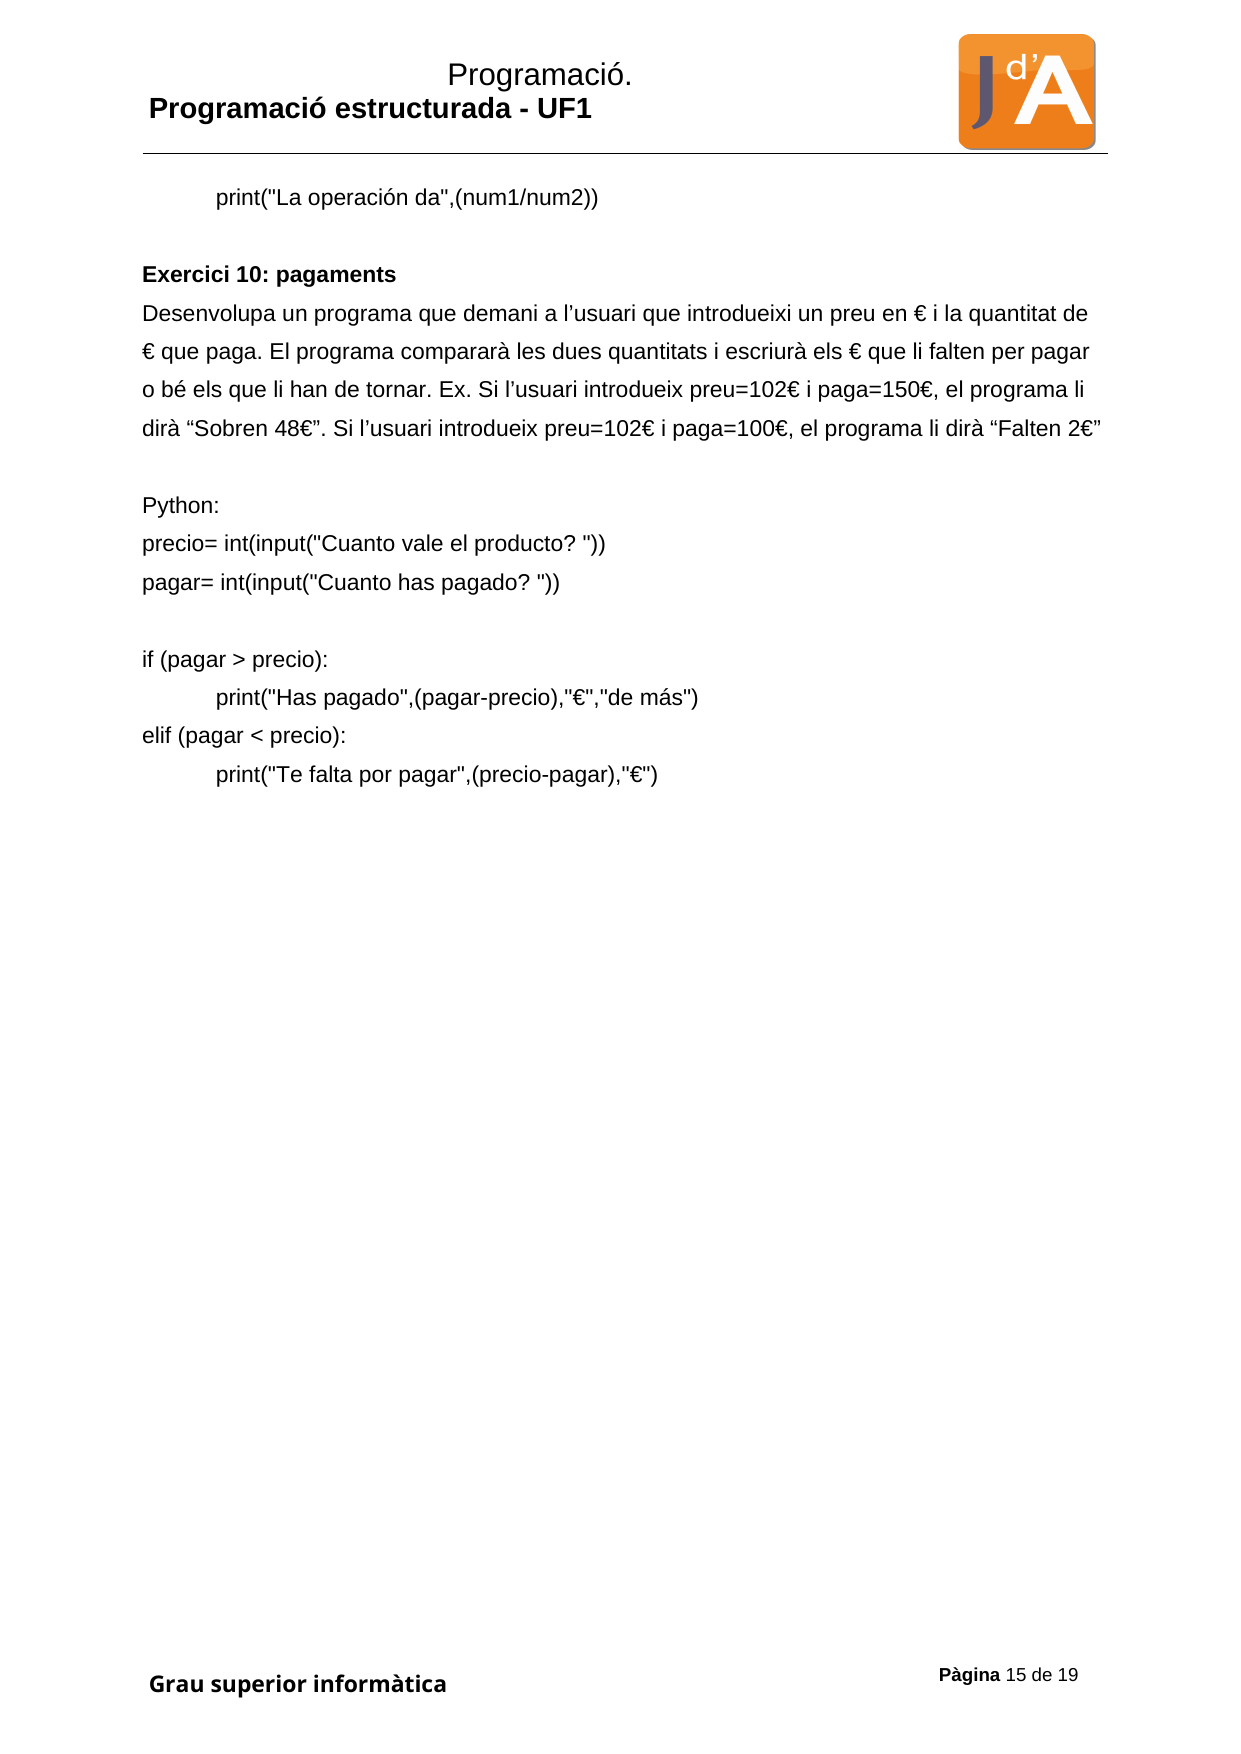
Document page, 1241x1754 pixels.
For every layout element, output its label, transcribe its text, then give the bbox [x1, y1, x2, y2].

text print("Has pagado",(pagar-precio),"€","de más") [142, 685, 1107, 710]
text Desenvolupa un programa que demani a l’usuari que introdueixi un preu en € i la quantitat de € que paga. El programa compararà les dues quantitats i escriurà els € que li falten per pagar o bé els que li han de tornar. Ex. Si l’usuari introdueix preu=102€ i paga=150€, el programa li dirà “Sobren 48€”. Si l’usuari introdueix preu=102€ i paga=100€, el programa li dirà “Falten 2€” [142, 300, 1107, 441]
text Exercici 10: pagaments [142, 262, 1107, 287]
text precio= int(input("Cuanto vale el producto? ")) [142, 531, 1107, 557]
text Python: [142, 492, 1107, 518]
text if (pagar > precio): [142, 646, 1107, 672]
text print("Te falta por pagar",(precio-pagar),"€") [142, 762, 1107, 787]
text print("La operación da",(num1/num2)) [142, 185, 1107, 211]
text elif (pagar < precio): [142, 723, 1107, 749]
picture [958, 34, 1096, 150]
text pagar= int(input("Cuanto has pagado? ")) [142, 569, 1107, 595]
